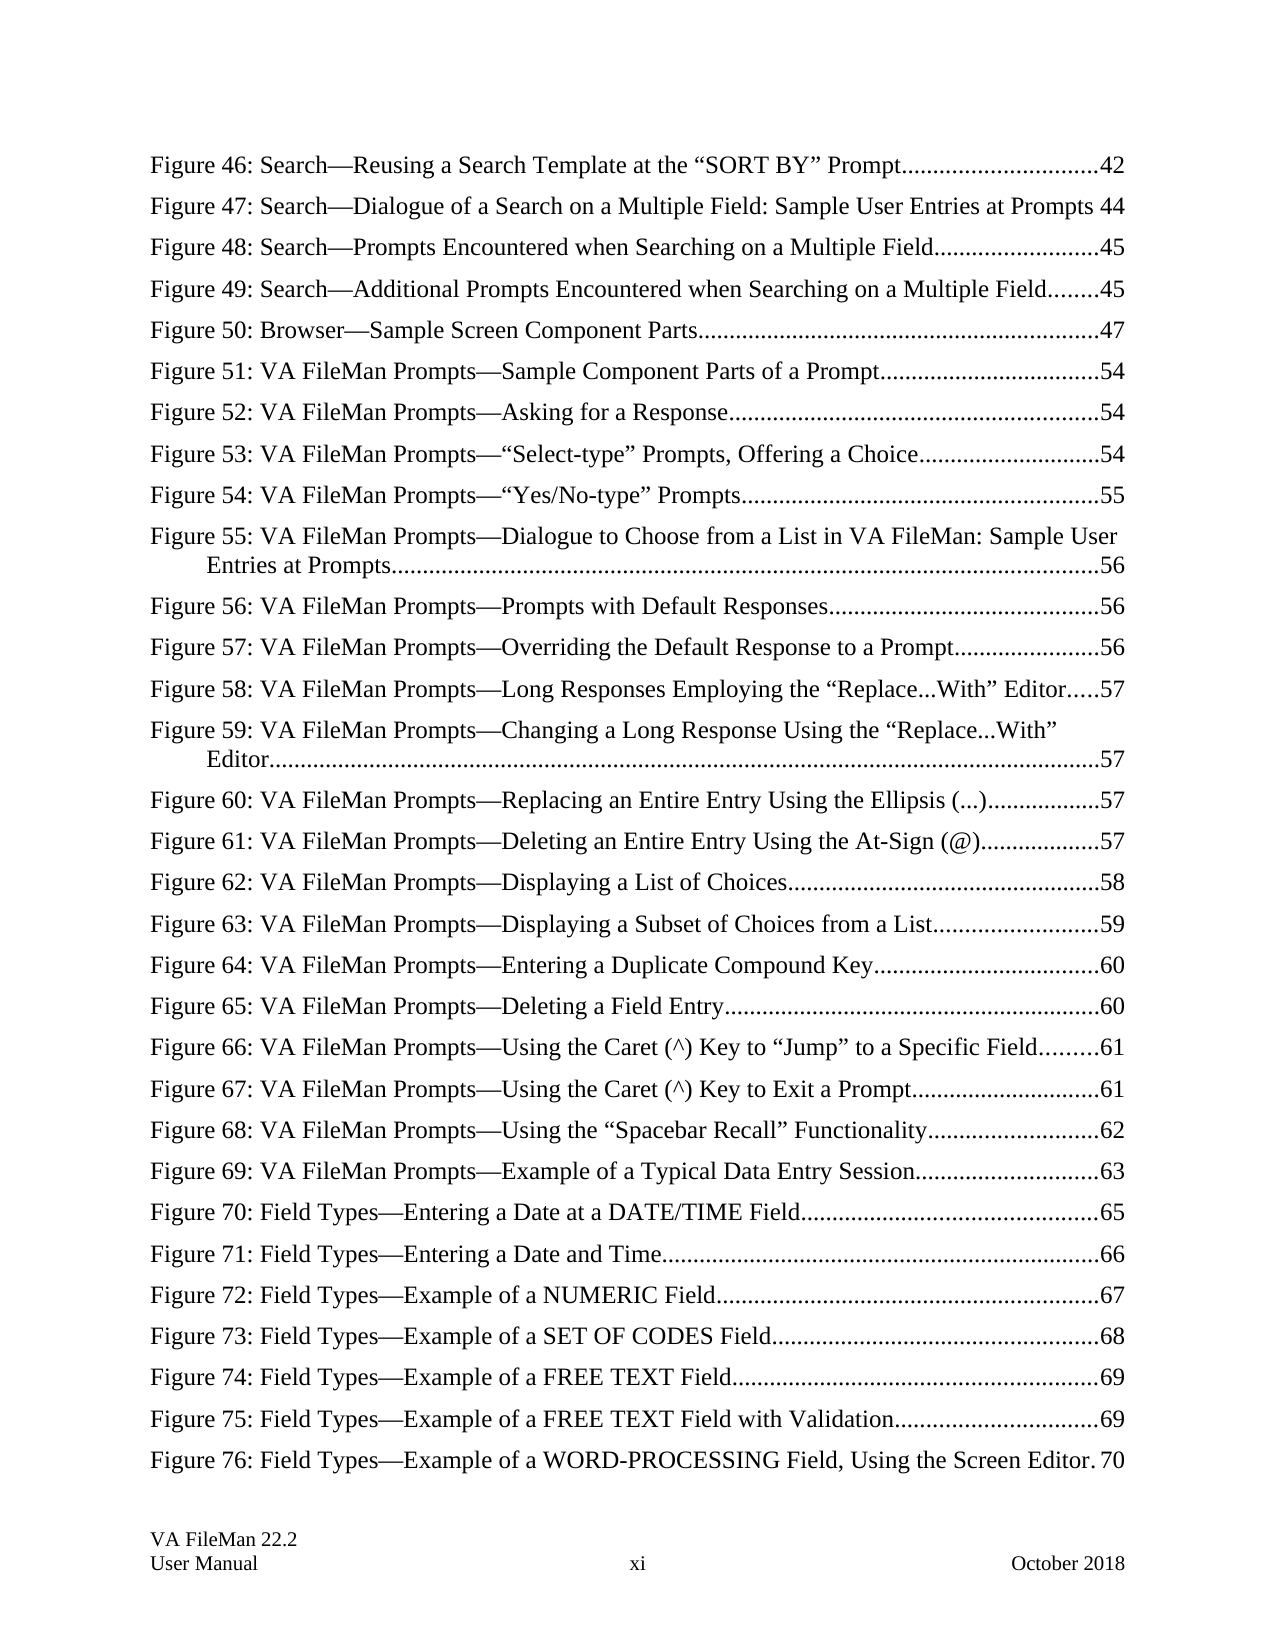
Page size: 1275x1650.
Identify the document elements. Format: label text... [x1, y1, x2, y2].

text Figure 51: VA FileMan Prompts—Sample Component Parts of a Prompt 54 [150, 356, 1125, 385]
text Figure 52: VA FileMan Prompts—Asking for a Response 54 [150, 397, 1125, 426]
text Figure 48: Search—Prompts Encountered when Searching on a Multiple Field 45 [150, 232, 1125, 261]
text Figure 49: Search—Additional Prompts Encountered when Searching on a Multiple Field 45 [150, 274, 1125, 302]
text Figure 62: VA FileMan Prompts—Displaying a List of Choices 58 [150, 867, 1125, 896]
text Figure 70: Field Types—Entering a Date at a DATE/TIME Field 65 [150, 1197, 1125, 1226]
text Figure 57: VA FileMan Prompts—Overriding the Default Response to a Prompt 56 [150, 632, 1125, 661]
text Figure 56: VA FileMan Prompts—Prompts with Default Responses 56 [150, 591, 1125, 620]
text Figure 72: Field Types—Example of a NUMERIC Field 67 [150, 1280, 1125, 1309]
text Figure 68: VA FileMan Prompts—Using the “Spacebar Recall” Functionality 62 [150, 1115, 1125, 1144]
text Figure 50: Browser—Sample Screen Component Parts 47 [150, 315, 1125, 344]
text Figure 60: VA FileMan Prompts—Replacing an Entire Entry Using the Ellipsis (...) 57 [150, 785, 1125, 814]
text Figure 58: VA FileMan Prompts—Long Responses Employing the “Replace...With” Editor 57 [150, 674, 1125, 702]
text Figure 61: VA FileMan Prompts—Deleting an Entire Entry Using the At-Sign (@) 57 [150, 826, 1125, 855]
text Figure 64: VA FileMan Prompts—Entering a Duplicate Compound Key 60 [150, 950, 1125, 979]
text Figure 63: VA FileMan Prompts—Displaying a Subset of Choices from a List 59 [150, 909, 1125, 937]
text Figure 75: Field Types—Example of a FREE TEXT Field with Validation 69 [150, 1404, 1125, 1432]
text Figure 46: Search—Reusing a Search Template at the “SORT BY” Prompt 42 [150, 150, 1125, 179]
text Figure 54: VA FileMan Prompts—“Yes/No-type” Prompts 55 [150, 480, 1125, 509]
text Figure 73: Field Types—Example of a SET OF CODES Field 68 [150, 1321, 1125, 1350]
text Figure 76: Field Types—Example of a WORD-PROCESSING Field, Using the Screen Editor 70 [150, 1445, 1125, 1474]
text Figure 65: VA FileMan Prompts—Deleting a Field Entry 60 [150, 991, 1125, 1020]
text Figure 59: VA FileMan Prompts—Changing a Long Response Using the “Replace...With” Editor 57 [150, 715, 1125, 772]
text Figure 66: VA FileMan Prompts—Using the Caret (^) Key to “Jump” to a Specific Field 61 [150, 1032, 1125, 1061]
text Figure 53: VA FileMan Prompts—“Select-type” Prompts, Offering a Choice 54 [150, 439, 1125, 467]
text Figure 74: Field Types—Example of a FREE TEXT Field 69 [150, 1362, 1125, 1391]
text Figure 55: VA FileMan Prompts—Dialogue to Choose from a List in VA FileMan: Sample User Entries at Prompts 56 [150, 521, 1125, 579]
text Figure 71: Field Types—Entering a Date and Time 66 [150, 1239, 1125, 1267]
text Figure 67: VA FileMan Prompts—Using the Caret (^) Key to Exit a Prompt 61 [150, 1074, 1125, 1102]
text Figure 47: Search—Dialogue of a Search on a Multiple Field: Sample User Entries at Prompts 44 [150, 191, 1125, 220]
text Figure 69: VA FileMan Prompts—Example of a Typical Data Entry Session 63 [150, 1156, 1125, 1185]
